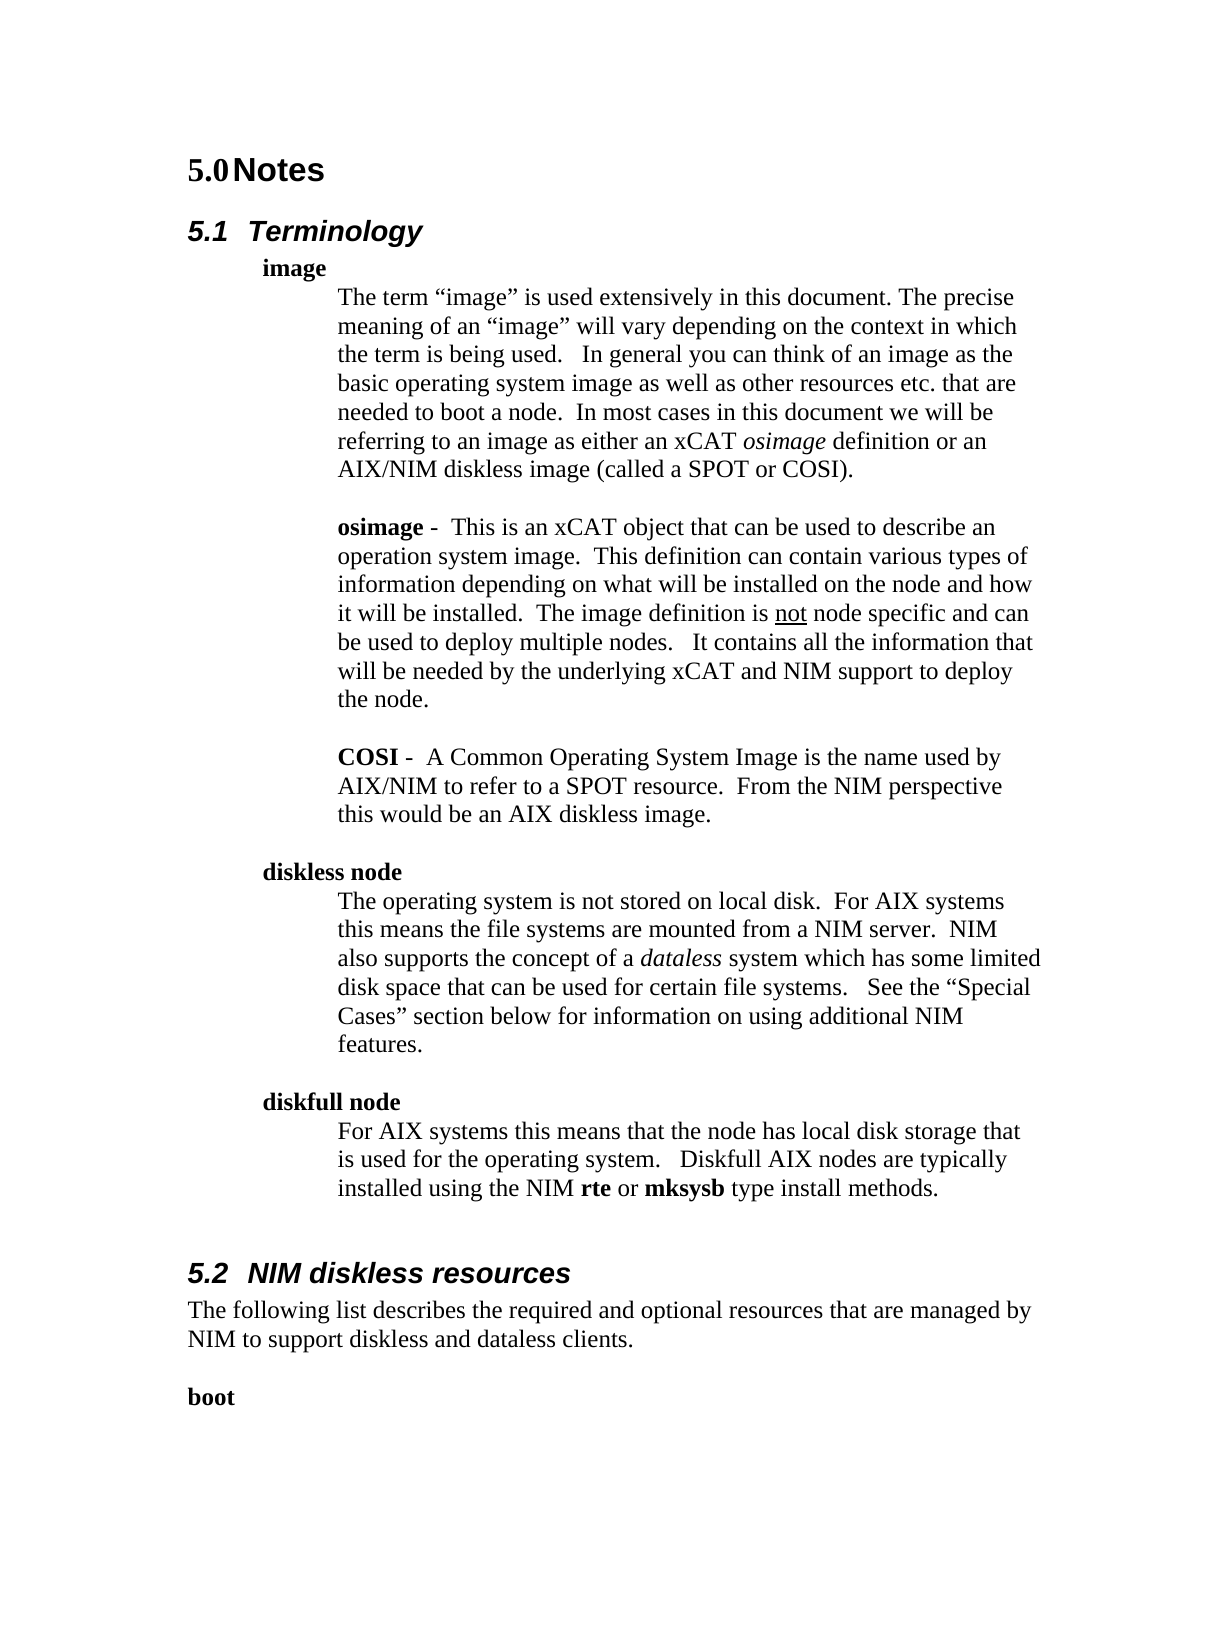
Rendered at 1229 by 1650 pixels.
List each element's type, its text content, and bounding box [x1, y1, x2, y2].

text diskfull node [187, 1087, 1041, 1116]
subtitle Notes [187, 150, 1041, 188]
text osimage - This is an xCAT object that can be used to describe an operation system image. This definition can contain various types of information depending on what will be installed on the node and how it will be installed. The image definition is not node specific and can be used to deploy multiple nodes. It contains all the information that will be needed by the underlying xCAT and NIM support to deploy the node. [337, 512, 1041, 713]
text For AIX systems this means that the node has local disk storage that is used for the operating system. Diskfull AIX nodes are typically installed using the NIM rte or mksysb type install methods. [337, 1116, 1041, 1202]
subtitle NIM diskless resources [187, 1256, 1041, 1289]
text boot [187, 1382, 1041, 1411]
text image [262, 253, 1041, 282]
subtitle Terminology [187, 213, 1041, 247]
text The following list describes the required and optional resources that are managed by NIM to support diskless and dataless clients. [187, 1296, 1041, 1353]
text The operating system is not stored on local disk. For AIX systems this means the file systems are mounted from a NIM server. NIM also supports the concept of a dataless system which has some limited disk space that can be used for certain file systems. See the “Special Cases” section below for information on using additional NIM features. [337, 886, 1041, 1058]
text diskless node [187, 857, 1041, 886]
text COSI - A Common Operating System Image is the name used by AIX/NIM to refer to a SPOT resource. From the NIM perspective this would be an AIX diskless image. [337, 742, 1041, 828]
text The term “image” is used extensively in this document. The precise meaning of an “image” will vary depending on the context in which the term is being used. In general you can think of an image as the basic operating system image as well as other resources etc. that are needed to boot a node. In most cases in this document we will be referring to an image as either an xCAT osimage definition or an AIX/NIM diskless image (called a SPOT or COSI). [337, 282, 1041, 483]
